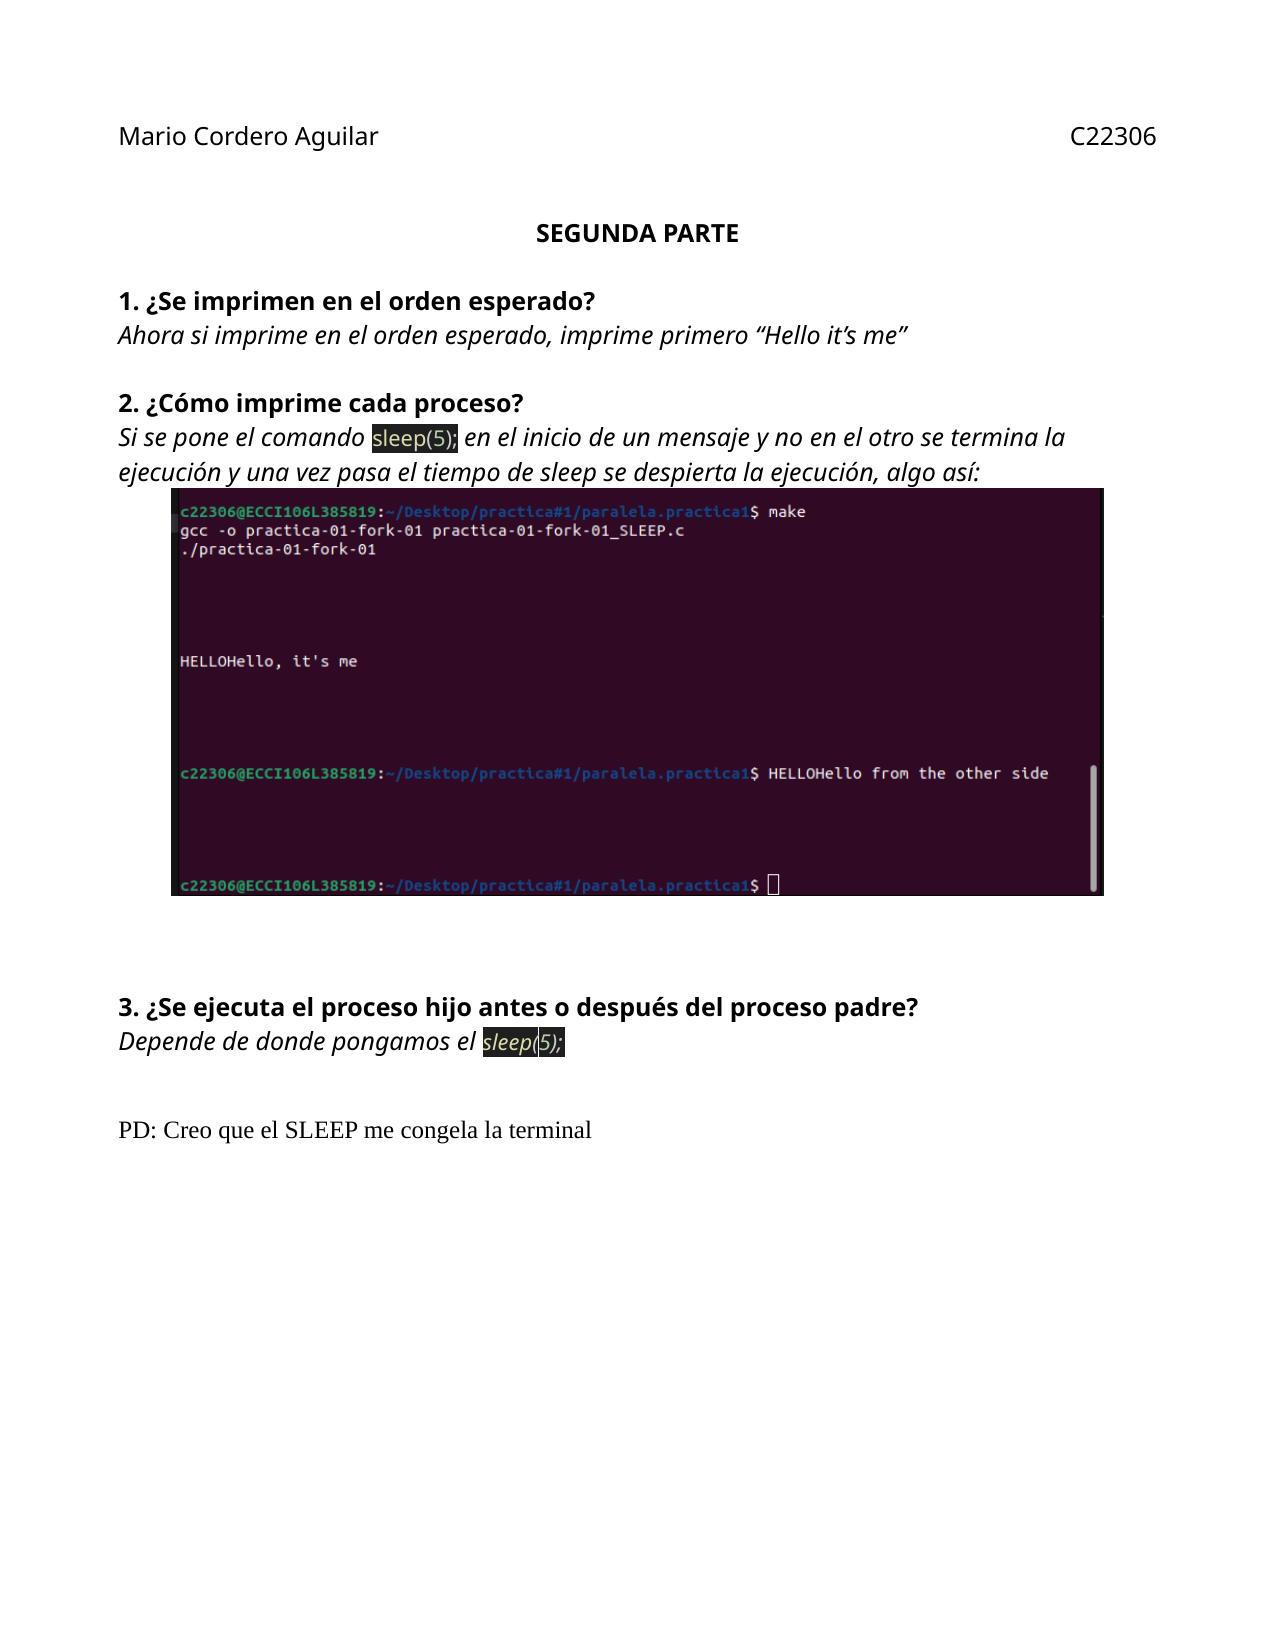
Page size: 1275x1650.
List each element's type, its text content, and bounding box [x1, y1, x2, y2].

text Ahora si imprime en el orden esperado, imprime primero “Hello it’s me” [118, 318, 1157, 352]
text 3. ¿Se ejecuta el proceso hijo antes o después del proceso padre? [118, 990, 1157, 1024]
text 1. ¿Se imprimen en el orden esperado? [118, 284, 1157, 318]
picture [171, 488, 1104, 896]
text PD: Creo que el SLEEP me congela la terminal [118, 1115, 1157, 1144]
text SEGUNDA PARTE [118, 216, 1157, 250]
text Depende de donde pongamos el sleep(5); [118, 1024, 1157, 1058]
text 2. ¿Cómo imprime cada proceso? [118, 386, 1157, 420]
text Si se pone el comando sleep(5); en el inicio de un mensaje y no en el otro se termina la ejecución y una vez pasa el tiempo de sleep se despierta la ejecución, algo así: [118, 420, 1157, 488]
